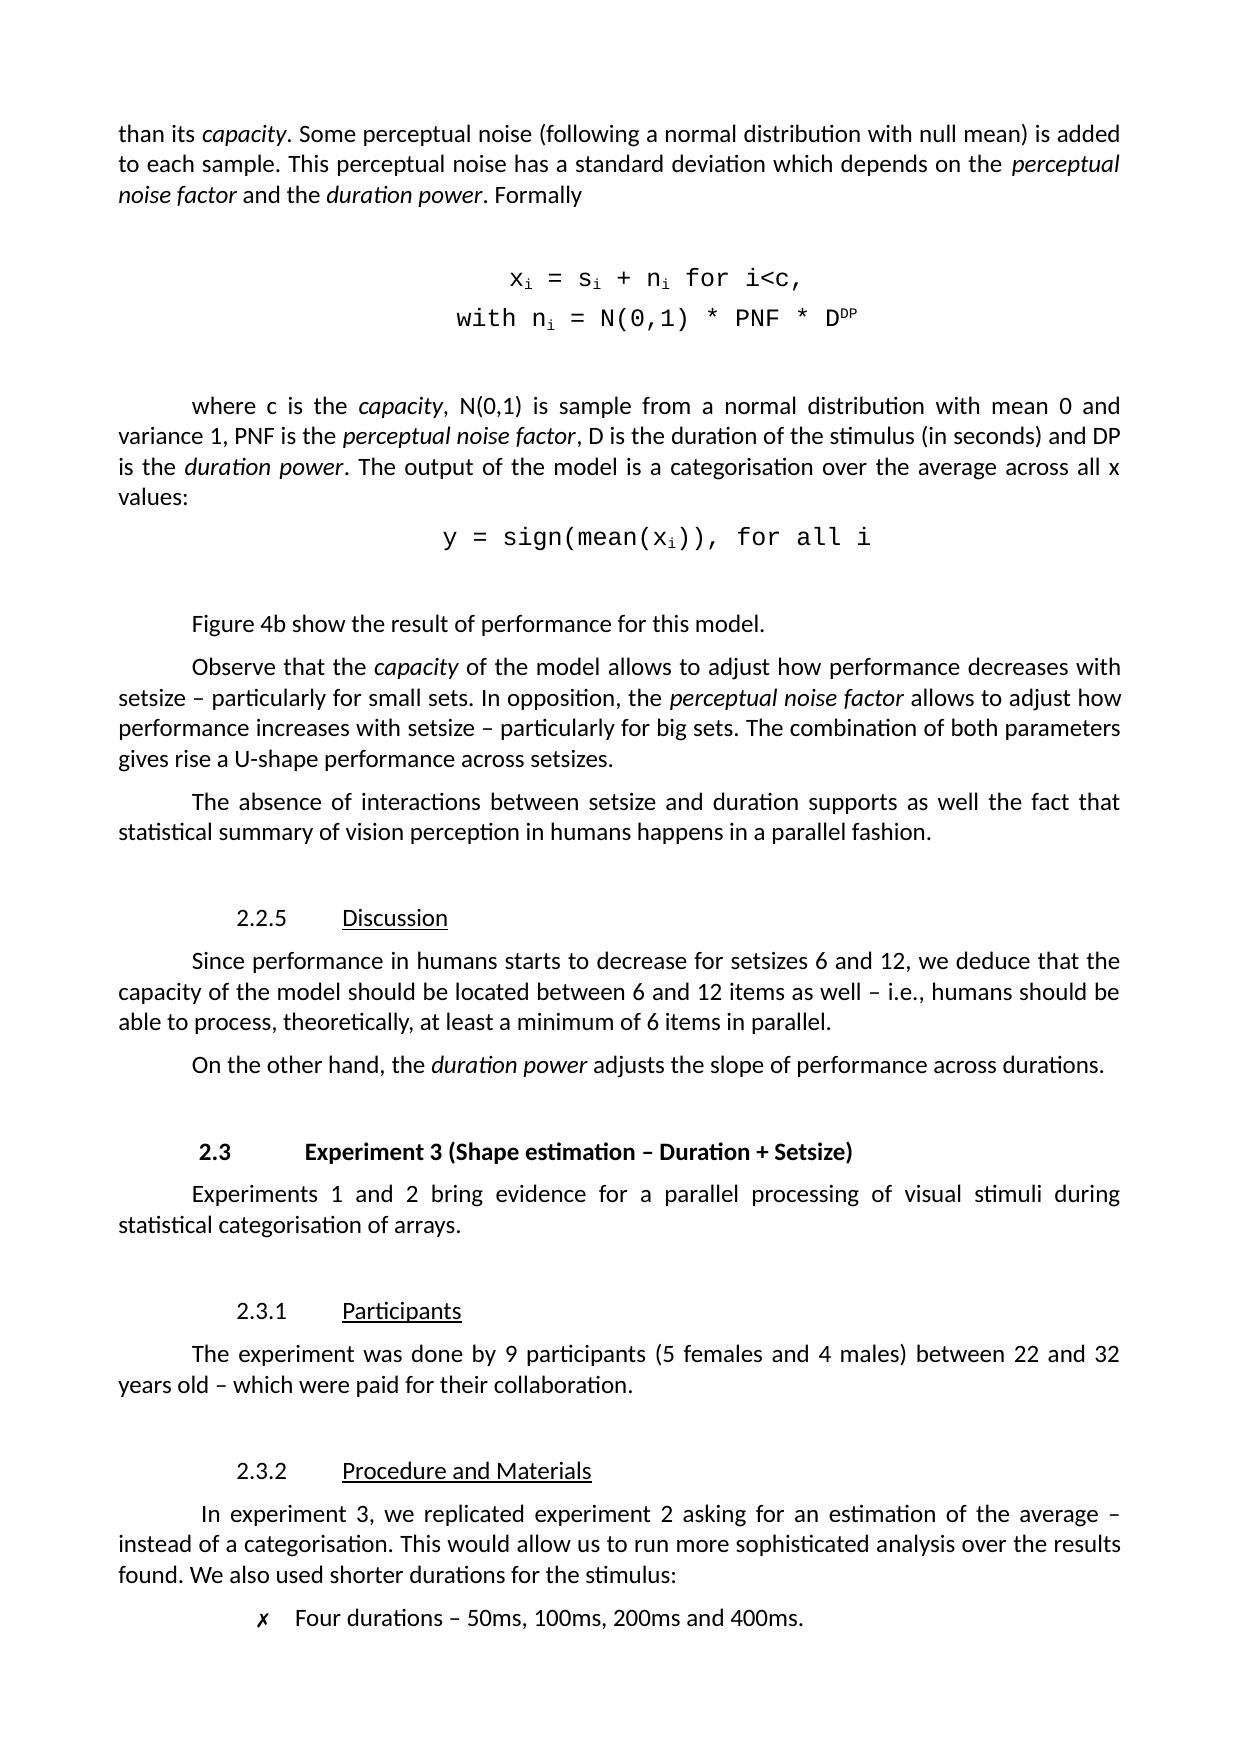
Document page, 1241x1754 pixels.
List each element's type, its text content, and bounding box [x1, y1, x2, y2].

text On the other hand, the duration power adjusts the slope of performance across durations. [118, 1049, 1122, 1080]
text where c is the capacity, N(0,1) is sample from a normal distribution with mean 0 and variance 1, PNF is the perceptual noise factor, D is the duration of the stimulus (in seconds) and DP is the duration power. The output of the model is a categorisation over the average across all x values: [118, 390, 1122, 512]
text In experiment 3, we replicated experiment 2 asking for an estimation of the average – instead of a categorisation. This would allow us to run more sophisticated analysis over the results found. We also used shorter durations for the stimulus: [118, 1498, 1122, 1589]
text y = sign(mean(xi)), for all i [118, 524, 1122, 553]
text Experiments 1 and 2 bring evidence for a parallel processing of visual stimuli during statistical categorisation of arrays. [118, 1179, 1122, 1240]
text xi = si + ni for i<c, [118, 265, 1122, 293]
list Experiment 3 (Shape estimation – Duration + Setsize) [193, 1136, 1122, 1166]
list Procedure and Materials [231, 1455, 1122, 1485]
list Discussion [231, 902, 1122, 933]
text Observe that the capacity of the model allows to adjust how performance decreases with setsize – particularly for small sets. In opposition, the perceptual noise factor allows to adjust how performance increases with setsize – particularly for big sets. The combination of both parameters gives rise a U-shape performance across setsizes. [118, 651, 1122, 773]
text The absence of interactions between setsize and duration supports as well the fact that statistical summary of vision perception in humans happens in a parallel fashion. [118, 786, 1122, 847]
text The experiment was done by 9 participants (5 females and 4 males) between 22 and 32 years old – which were paid for their collaboration. [118, 1338, 1122, 1399]
text Since performance in humans starts to decrease for setsizes 6 and 12, we deduce that the capacity of the model should be located between 6 and 12 items as well – i.e., humans should be able to process, theoretically, at least a minimum of 6 items in parallel. [118, 946, 1122, 1037]
text than its capacity. Some perceptual noise (following a normal distribution with null mean) is added to each sample. This perceptual noise has a standard deviation which depends on the perceptual noise factor and the duration power. Formally [118, 118, 1122, 210]
list Four durations – 50ms, 100ms, 200ms and 400ms. [257, 1602, 1122, 1632]
list Participants [231, 1295, 1122, 1326]
text Figure 4b show the result of performance for this model. [118, 608, 1122, 639]
text with ni = N(0,1) * PNF * DDP [118, 306, 1122, 334]
